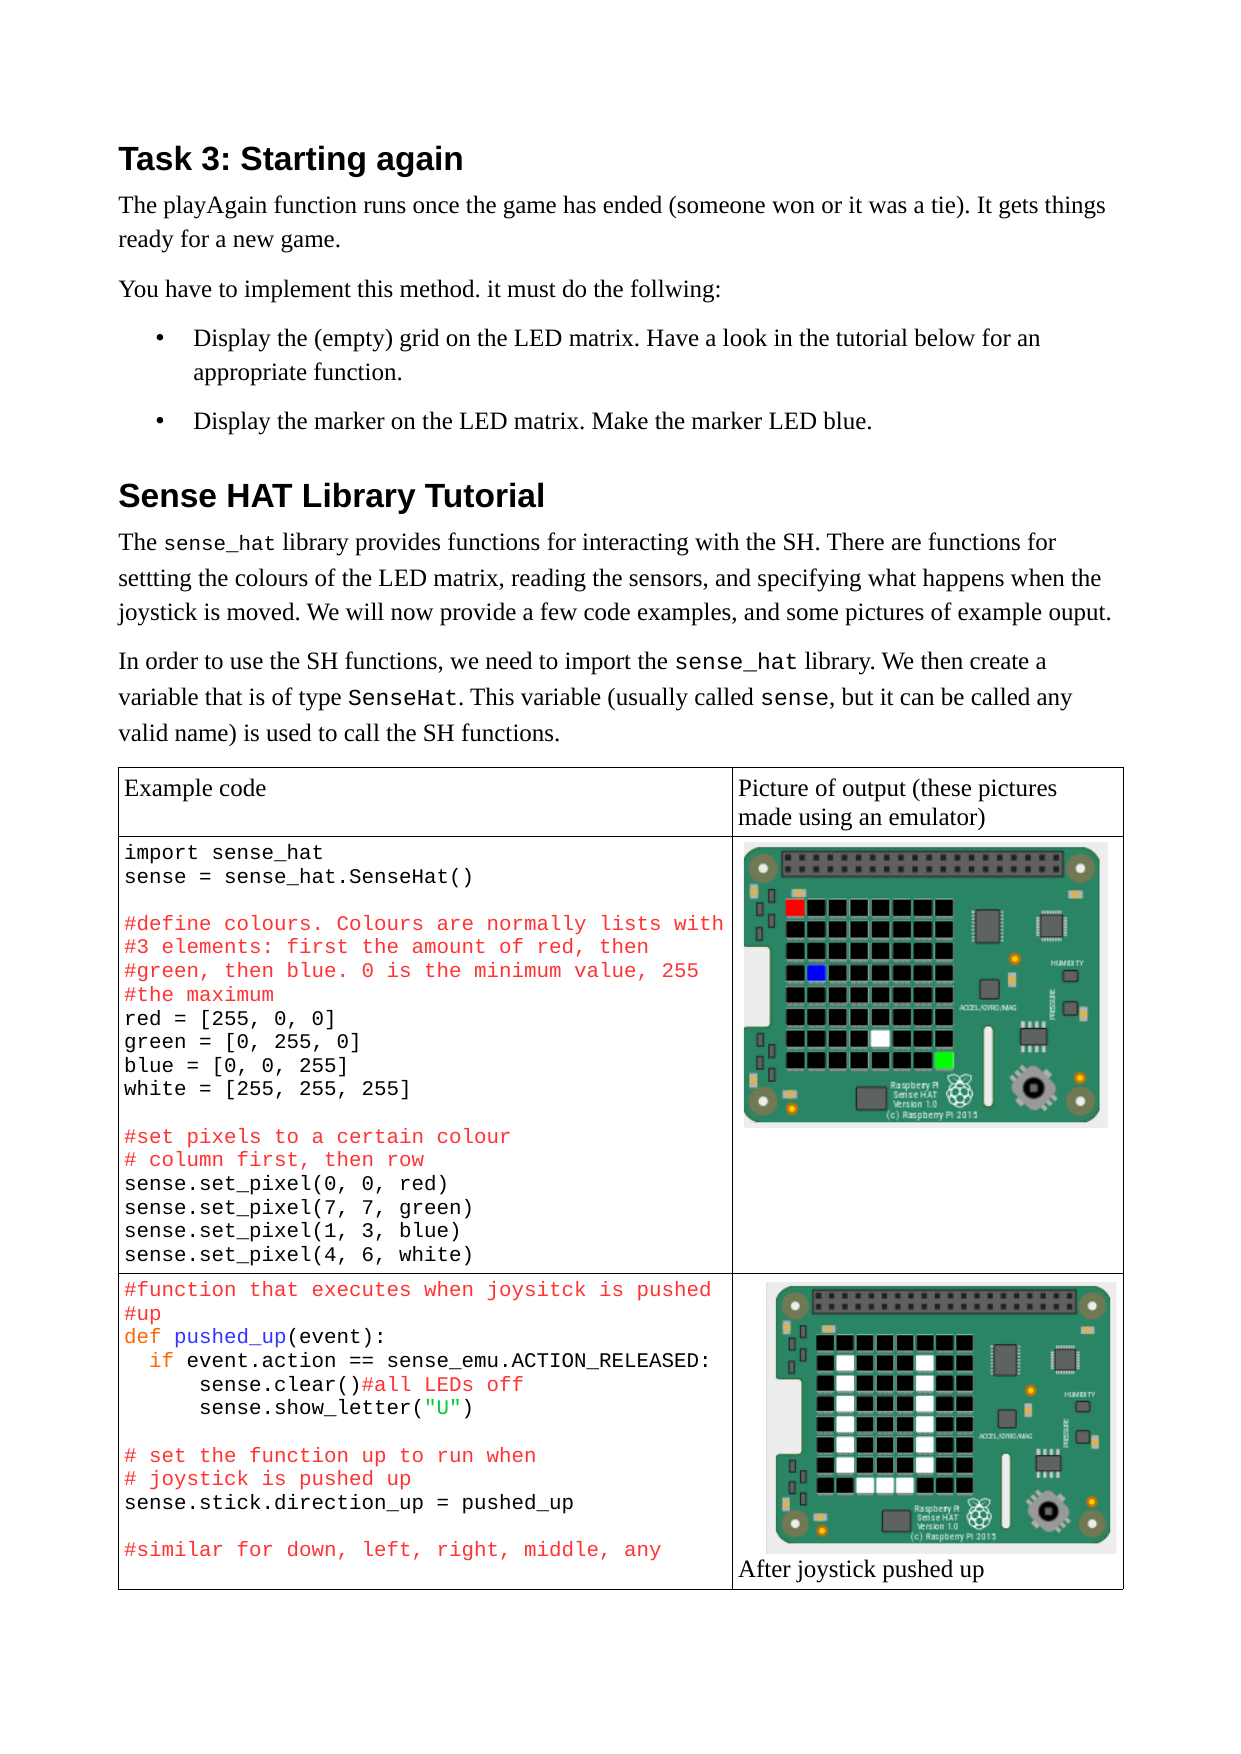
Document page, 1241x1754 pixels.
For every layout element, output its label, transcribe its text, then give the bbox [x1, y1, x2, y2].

text In order to use the SH functions, we need to import the sense_hat library. We then create a variable that is of type SenseHat. This variable (usually called sense, but it can be called any valid name) is used to call the SH functions. [118, 646, 1122, 747]
picture [743, 842, 751, 1128]
table_cell import sense_hat sense = sense_hat.SenseHat() #define colours. Colours are normally lists with #3 elements: first the amount of red, then #green, then blue. 0 is the minimum value, 255 #the maximum red = [255, 0, 0] green = [0, 255, 0] blue = [0, 0, 255] white = [255, 255, 255] #set pixels to a certain colour # column first, then row sense.set_pixel(0, 0, red) sense.set_pixel(7, 7, green) sense.set_pixel(1, 3, blue) sense.set_pixel(4, 6, white) [119, 837, 732, 1273]
text The playAgain function runs once the game has ended (someone won or it was a tie). It gets things ready for a new game. [118, 190, 1122, 253]
text You have to implement this method. it must do the follwing: [118, 274, 1122, 302]
subtitle Sense HAT Library Tutorial [118, 476, 1122, 515]
table_cell After joystick pushed up [733, 1274, 1123, 1588]
table_cell [733, 837, 1123, 1273]
table_header Example code [119, 768, 732, 836]
table_header Picture of output (these pictures made using an emulator) [733, 768, 1123, 836]
list Display the (empty) grid on the LED matrix. Have a look in the tutorial below for an appropriate function. [156, 323, 1122, 386]
text The sense_hat library provides functions for interacting with the SH. There are functions for settting the colours of the LED matrix, reading the sensors, and specifying what happens when the joystick is moved. We will now provide a few code examples, and some pictures of example ouput. [118, 527, 1122, 626]
table_cell #function that executes when joysitck is pushed #up def pushed_up(event): if event.action == sense_emu.ACTION_RELEASED: sense.clear()#all LEDs off sense.show_letter("U") # set the function up to run when # joystick is pushed up sense.stick.direction_up = pushed_up #similar for down, left, right, middle, any [119, 1274, 732, 1588]
subtitle Task 3: Starting again [118, 139, 1122, 178]
list Display the marker on the LED matrix. Make the marker LED blue. [156, 406, 1122, 435]
